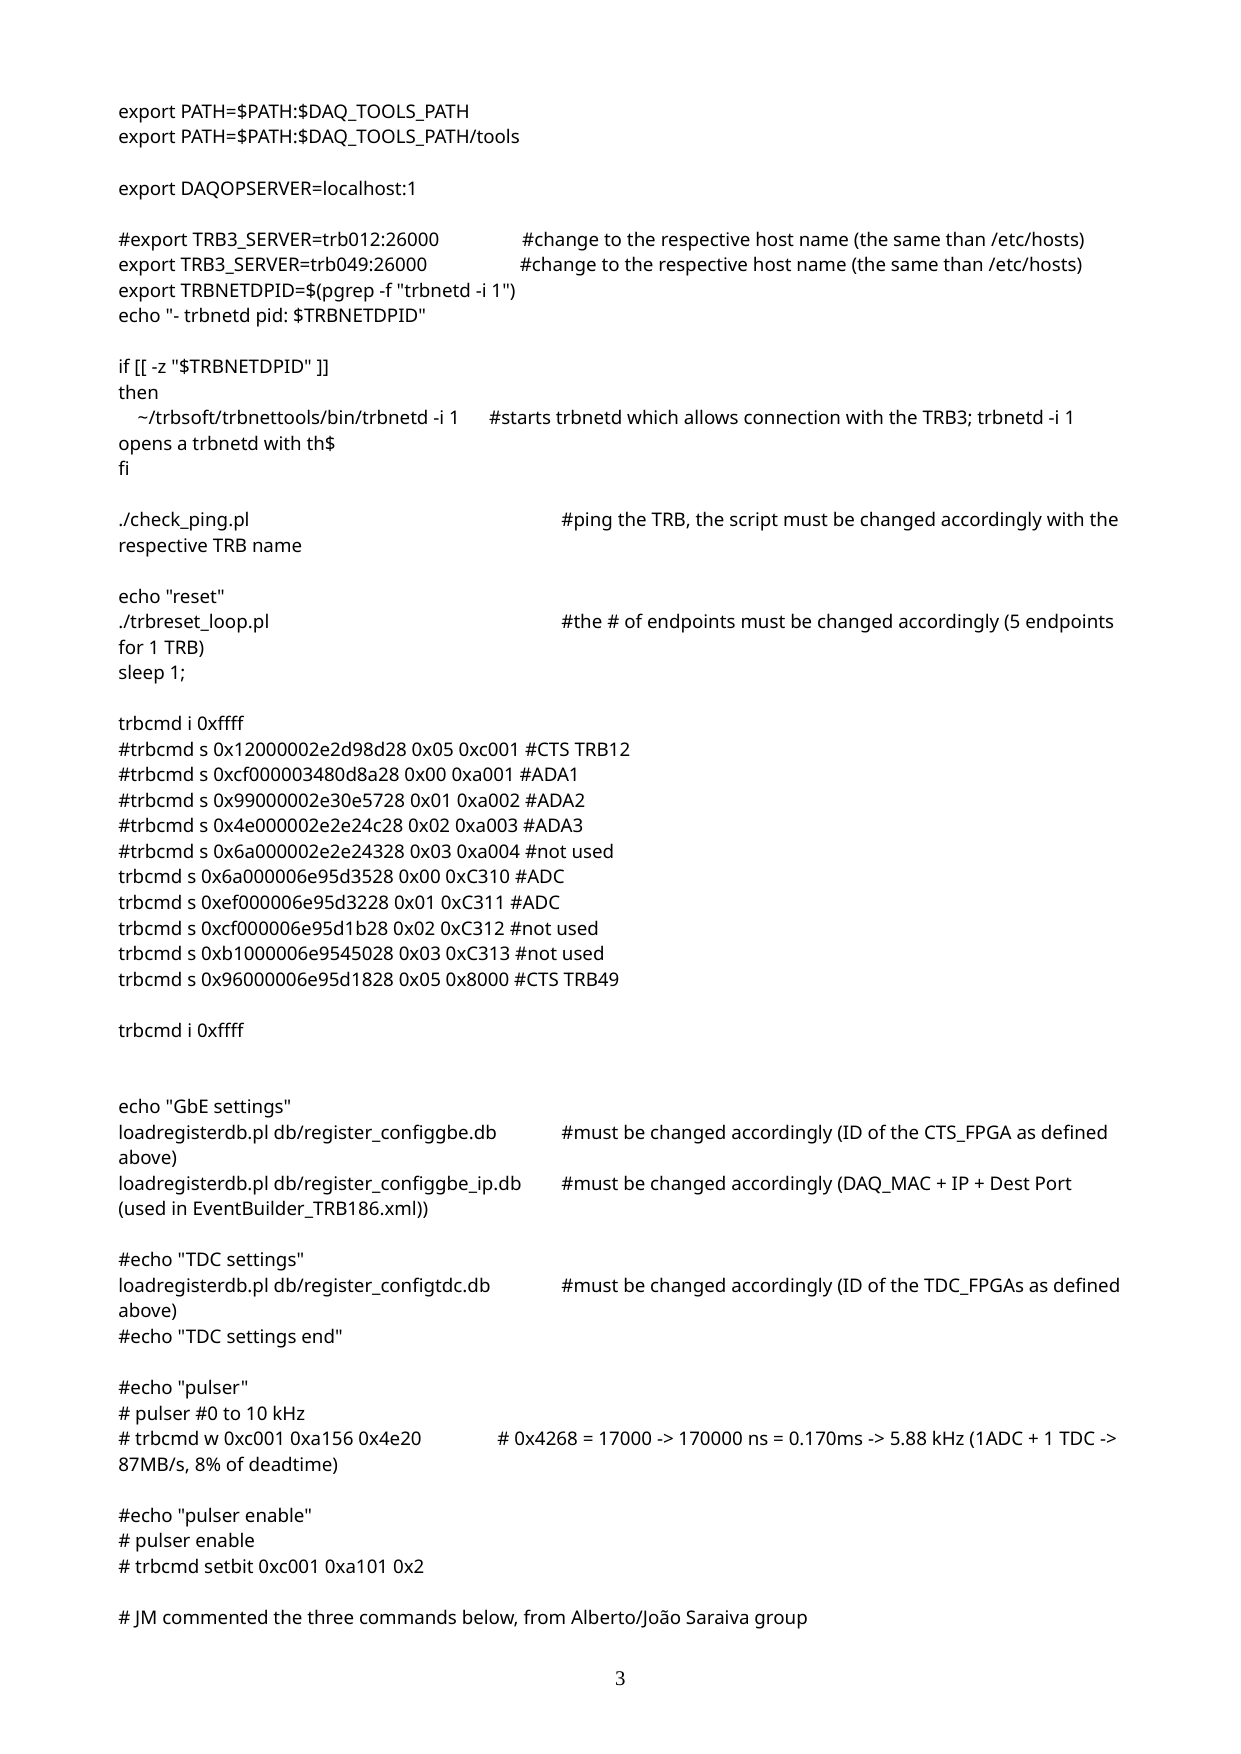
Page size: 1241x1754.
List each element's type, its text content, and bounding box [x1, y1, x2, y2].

text # JM commented the three commands below, from Alberto/João Saraiva group [118, 1604, 1122, 1629]
text export PATH=$PATH:$DAQ_TOOLS_PATH [118, 98, 1122, 124]
text ./trbreset_loop.pl #the # of endpoints must be changed accordingly (5 endpoints for 1 TRB) [118, 609, 1122, 660]
text # pulser #0 to 10 kHz [118, 1400, 1122, 1425]
text then [118, 379, 1122, 404]
text #echo "pulser" [118, 1374, 1122, 1400]
text sleep 1; [118, 660, 1122, 685]
text if [[ -z "$TRBNETDPID" ]] [118, 353, 1122, 379]
text # trbcmd setbit 0xc001 0xa101 0x2 [118, 1553, 1122, 1578]
text ./check_ping.pl #ping the TRB, the script must be changed accordingly with the respective TRB name [118, 507, 1122, 558]
text #trbcmd s 0x4e000002e2e24c28 0x02 0xa003 #ADA3 [118, 813, 1122, 838]
text # trbcmd w 0xc001 0xa156 0x4e20 # 0x4268 = 17000 -> 170000 ns = 0.170ms -> 5.88 kHz (1ADC + 1 TDC -> 87MB/s, 8% of deadtime) [118, 1425, 1122, 1476]
text #trbcmd s 0x12000002e2d98d28 0x05 0xc001 #CTS TRB12 [118, 736, 1122, 762]
text loadregisterdb.pl db/register_configtdc.db #must be changed accordingly (ID of the TDC_FPGAs as defined above) [118, 1272, 1122, 1323]
text #trbcmd s 0xcf000003480d8a28 0x00 0xa001 #ADA1 [118, 762, 1122, 787]
text loadregisterdb.pl db/register_configgbe_ip.db #must be changed accordingly (DAQ_MAC + IP + Dest Port (used in EventBuilder_TRB186.xml)) [118, 1170, 1122, 1221]
text trbcmd s 0x6a000006e95d3528 0x00 0xC310 #ADC [118, 864, 1122, 889]
text echo "- trbnetd pid: $TRBNETDPID" [118, 302, 1122, 328]
text export TRBNETDPID=$(pgrep -f "trbnetd -i 1") [118, 277, 1122, 302]
text #trbcmd s 0x6a000002e2e24328 0x03 0xa004 #not used [118, 838, 1122, 864]
text #echo "TDC settings" [118, 1247, 1122, 1272]
text trbcmd s 0xef000006e95d3228 0x01 0xC311 #ADC [118, 889, 1122, 915]
text #echo "pulser enable" [118, 1502, 1122, 1527]
text trbcmd i 0xffff [118, 711, 1122, 736]
text #echo "TDC settings end" [118, 1323, 1122, 1349]
text trbcmd s 0x96000006e95d1828 0x05 0x8000 #CTS TRB49 [118, 966, 1122, 991]
text fi [118, 456, 1122, 481]
text export PATH=$PATH:$DAQ_TOOLS_PATH/tools [118, 124, 1122, 149]
text # pulser enable [118, 1527, 1122, 1553]
text #trbcmd s 0x99000002e30e5728 0x01 0xa002 #ADA2 [118, 787, 1122, 813]
text echo "GbE settings" [118, 1093, 1122, 1119]
text trbcmd s 0xcf000006e95d1b28 0x02 0xC312 #not used [118, 915, 1122, 940]
text trbcmd i 0xffff [118, 1017, 1122, 1042]
text export DAQOPSERVER=localhost:1 [118, 175, 1122, 200]
text echo "reset" [118, 583, 1122, 609]
text trbcmd s 0xb1000006e9545028 0x03 0xC313 #not used [118, 940, 1122, 966]
text loadregisterdb.pl db/register_configgbe.db #must be changed accordingly (ID of the CTS_FPGA as defined above) [118, 1119, 1122, 1170]
text export TRB3_SERVER=trb049:26000 #change to the respective host name (the same than /etc/hosts) [118, 251, 1122, 277]
text #export TRB3_SERVER=trb012:26000 #change to the respective host name (the same than /etc/hosts) [118, 226, 1122, 251]
text ~/trbsoft/trbnettools/bin/trbnetd -i 1 #starts trbnetd which allows connection with the TRB3; trbnetd -i 1 opens a trbnetd with th$ [118, 404, 1122, 456]
